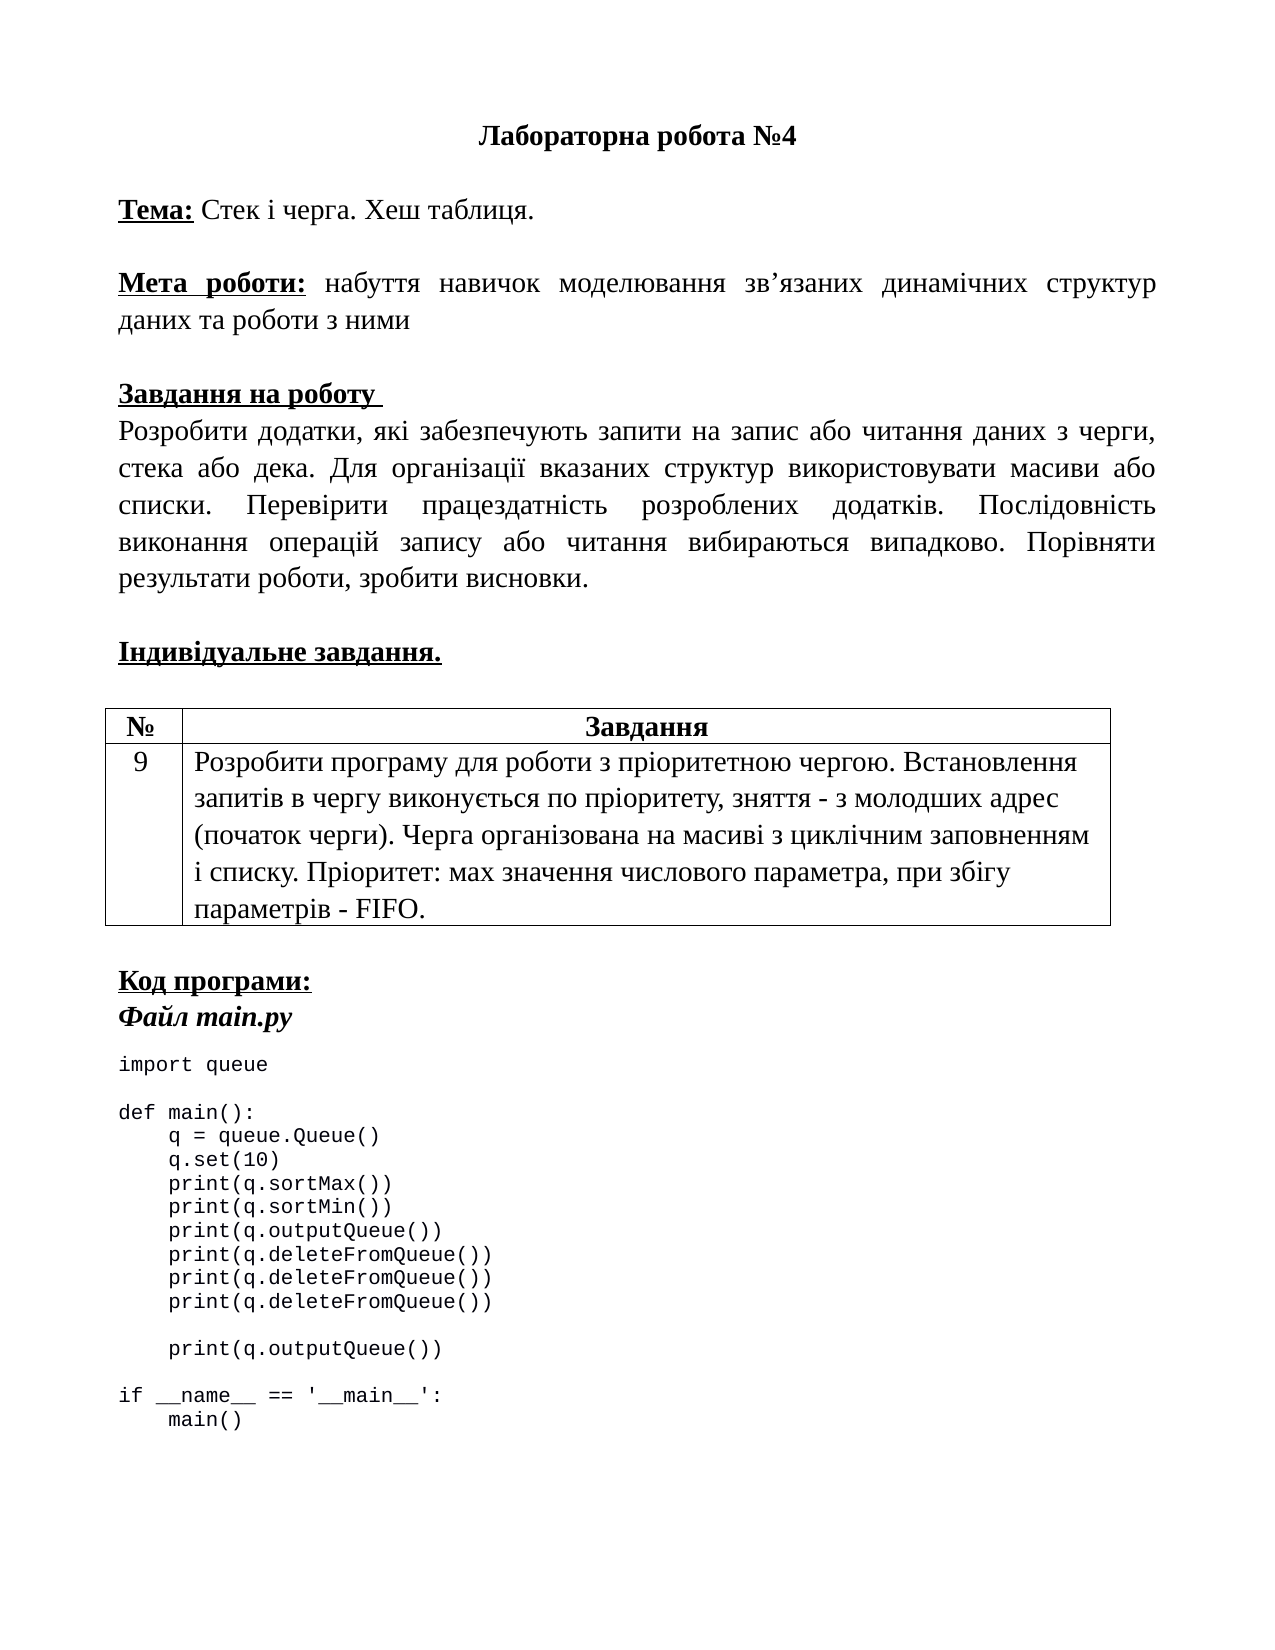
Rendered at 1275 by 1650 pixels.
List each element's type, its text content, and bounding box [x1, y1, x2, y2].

text def main(): [118, 1102, 1157, 1125]
text print(q.deleteFromQueue()) [118, 1267, 1157, 1291]
text Лабораторна робота №4 [118, 118, 1157, 152]
text Індивідуальне завдання. [118, 634, 1157, 668]
text Тема: Стек і черга. Хеш таблиця. [118, 192, 1157, 225]
table_header № [106, 709, 182, 743]
text Завдання на роботу [118, 376, 1157, 410]
text print(q.outputQueue()) [118, 1338, 1157, 1362]
table_header Завдання [183, 709, 1110, 743]
text print(q.sortMin()) [118, 1196, 1157, 1220]
text q = queue.Queue() [118, 1125, 1157, 1149]
text print(q.deleteFromQueue()) [118, 1291, 1157, 1314]
text Мета роботи: набуття навичок моделювання зв’язаних динамічних структур даних та роботи з ними [118, 266, 1157, 336]
text print(q.outputQueue()) [118, 1220, 1157, 1243]
text Розробити додатки, які забезпечують запити на запис або читання даних з черги, стека або дека. Для організації вказаних структур використовувати масиви або списки. Перевірити працездатність розроблених додатків. Послідовність виконання операцій запису або читання вибираються випадково. Порівняти результати роботи, зробити висновки. [118, 413, 1157, 594]
table_cell 9 [106, 744, 182, 925]
text print(q.deleteFromQueue()) [118, 1243, 1157, 1267]
text q.set(10) [118, 1149, 1157, 1173]
text if __name__ == '__main__': [118, 1385, 1157, 1409]
text Код програми: [118, 963, 1157, 996]
text import queue [118, 1054, 1157, 1078]
text main() [118, 1409, 1157, 1433]
text Файл main.py [118, 999, 1157, 1033]
text print(q.sortMax()) [118, 1173, 1157, 1196]
table_cell Розробити програму для роботи з пріоритетною чергою. Встановлення запитів в чергу виконується по пріоритету, зняття - з молодших адрес (початок черги). Черга організована на масиві з циклічним заповненням і списку. Пріоритет: мах значення числового параметра, при збігу параметрів - FIFO. [183, 744, 1110, 925]
